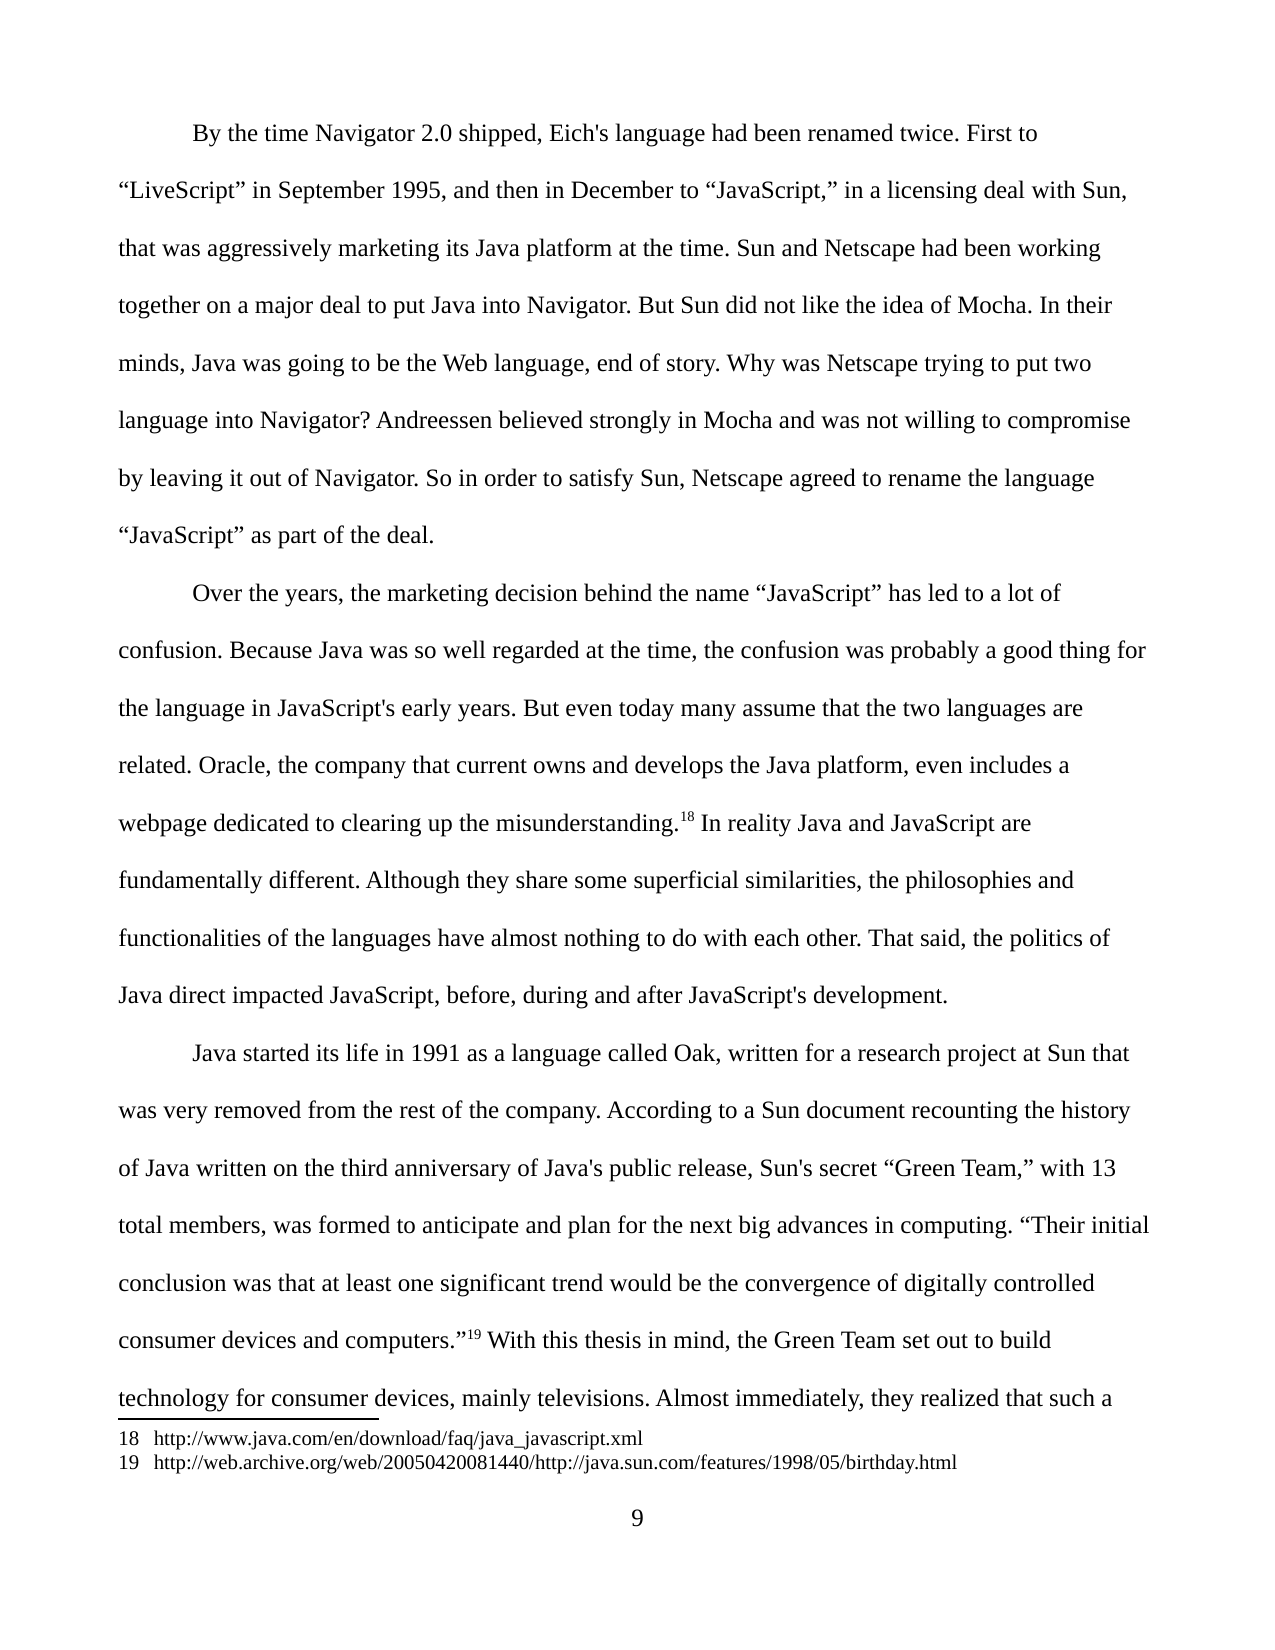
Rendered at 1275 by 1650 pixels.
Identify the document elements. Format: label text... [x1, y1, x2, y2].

text http://web.archive.org/web/20050420081440/http://java.sun.com/features/1998/05/birthday.html [118, 1449, 1157, 1474]
text http://www.java.com/en/download/faq/java_javascript.xml [118, 1426, 1157, 1449]
text By the time Navigator 2.0 shipped, Eich's language had been renamed twice. First to “LiveScript” in September 1995, and then in December to “JavaScript,” in a licensing deal with Sun, that was aggressively marketing its Java platform at the time. Sun and Netscape had been working together on a major deal to put Java into Navigator. But Sun did not like the idea of Mocha. In their minds, Java was going to be the Web language, end of story. Why was Netscape trying to put two language into Navigator? Andreessen believed strongly in Mocha and was not willing to compromise by leaving it out of Navigator. So in order to satisfy Sun, Netscape agreed to rename the language “JavaScript” as part of the deal. [118, 118, 1157, 549]
text Java started its life in 1991 as a language called Oak, written for a research project at Sun that was very removed from the rest of the company. According to a Sun document recounting the history of Java written on the third anniversary of Java's public release, Sun's secret “Green Team,” with 13 total members, was formed to anticipate and plan for the next big advances in computing. “Their initial conclusion was that at least one significant trend would be the convergence of digitally controlled consumer devices and computers.” With this thesis in mind, the Green Team set out to build technology for consumer devices, mainly televisions. Almost immediately, they realized that such a [118, 1038, 1157, 1412]
text Over the years, the marketing decision behind the name “JavaScript” has led to a lot of confusion. Because Java was so well regarded at the time, the confusion was probably a good thing for the language in JavaScript's early years. But even today many assume that the two languages are related. Oracle, the company that current owns and develops the Java platform, even includes a webpage dedicated to clearing up the misunderstanding. In reality Java and JavaScript are fundamentally different. Although they share some superficial similarities, the philosophies and functionalities of the languages have almost nothing to do with each other. That said, the politics of Java direct impacted JavaScript, before, during and after JavaScript's development. [118, 578, 1157, 1009]
